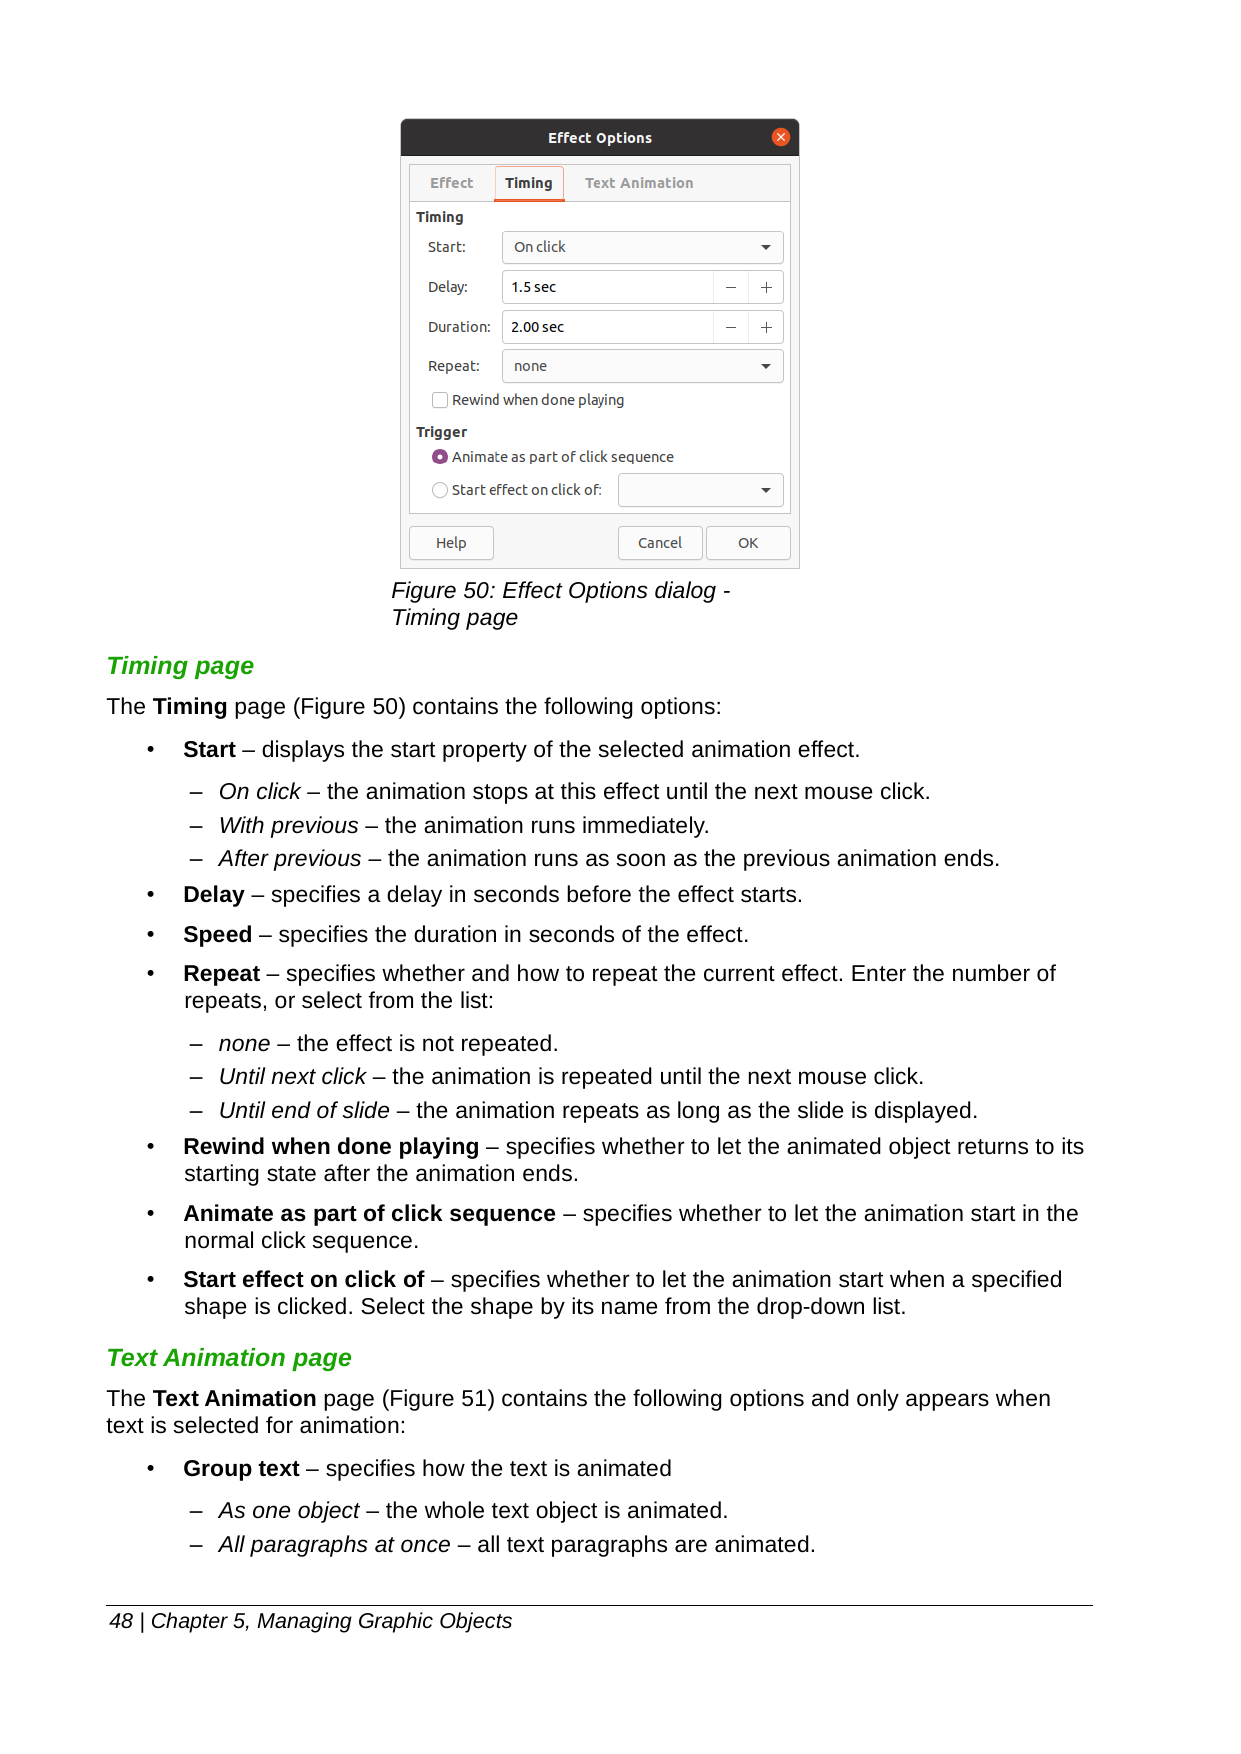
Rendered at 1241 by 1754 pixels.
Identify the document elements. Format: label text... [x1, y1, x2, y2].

list As one object – the whole text object is animated. [189, 1497, 1093, 1524]
list Start – displays the start property of the selected animation effect. [144, 732, 1093, 765]
list Until next click – the animation is repeated until the next mouse click. [189, 1063, 1093, 1090]
subtitle Timing page [106, 651, 1093, 680]
list Rewind when done playing – specifies whether to let the animated object returns to its starting state after the animation ends. [144, 1129, 1093, 1186]
list All paragraphs at once – all text paragraphs are animated. [189, 1530, 1093, 1557]
list Group text – specifies how the text is animated [144, 1451, 1093, 1484]
list With previous – the animation runs immediately. [189, 811, 1093, 838]
list Speed – specifies the duration in seconds of the effect. [144, 917, 1093, 947]
text The Timing page (Figure 50) contains the following options: [106, 693, 1093, 720]
list On click – the animation stops at this effect until the next mouse click. [189, 778, 1093, 805]
picture [391, 118, 808, 577]
list Start effect on click of – specifies whether to let the animation start when a specified shape is clicked. Select the shape by its name from the drop-down list. [144, 1263, 1093, 1323]
text The Text Animation page (Figure 51) contains the following options and only appears when text is selected for animation: [106, 1385, 1093, 1439]
list Delay – specifies a delay in seconds before the effect starts. [144, 878, 1093, 908]
list Animate as part of click sequence – specifies whether to let the animation start in the normal click sequence. [144, 1196, 1093, 1253]
list After previous – the animation runs as soon as the previous animation ends. [189, 844, 1093, 871]
list Repeat – specifies whether and how to repeat the current effect. Enter the number of repeats, or select from the list: [144, 957, 1093, 1017]
text Figure 50: Effect Options dialog - Timing page [391, 577, 808, 630]
list none – the effect is not repeated. [189, 1029, 1093, 1056]
subtitle Text Animation page [106, 1343, 1093, 1372]
list Until end of slide – the animation repeats as long as the slide is displayed. [189, 1096, 1093, 1123]
